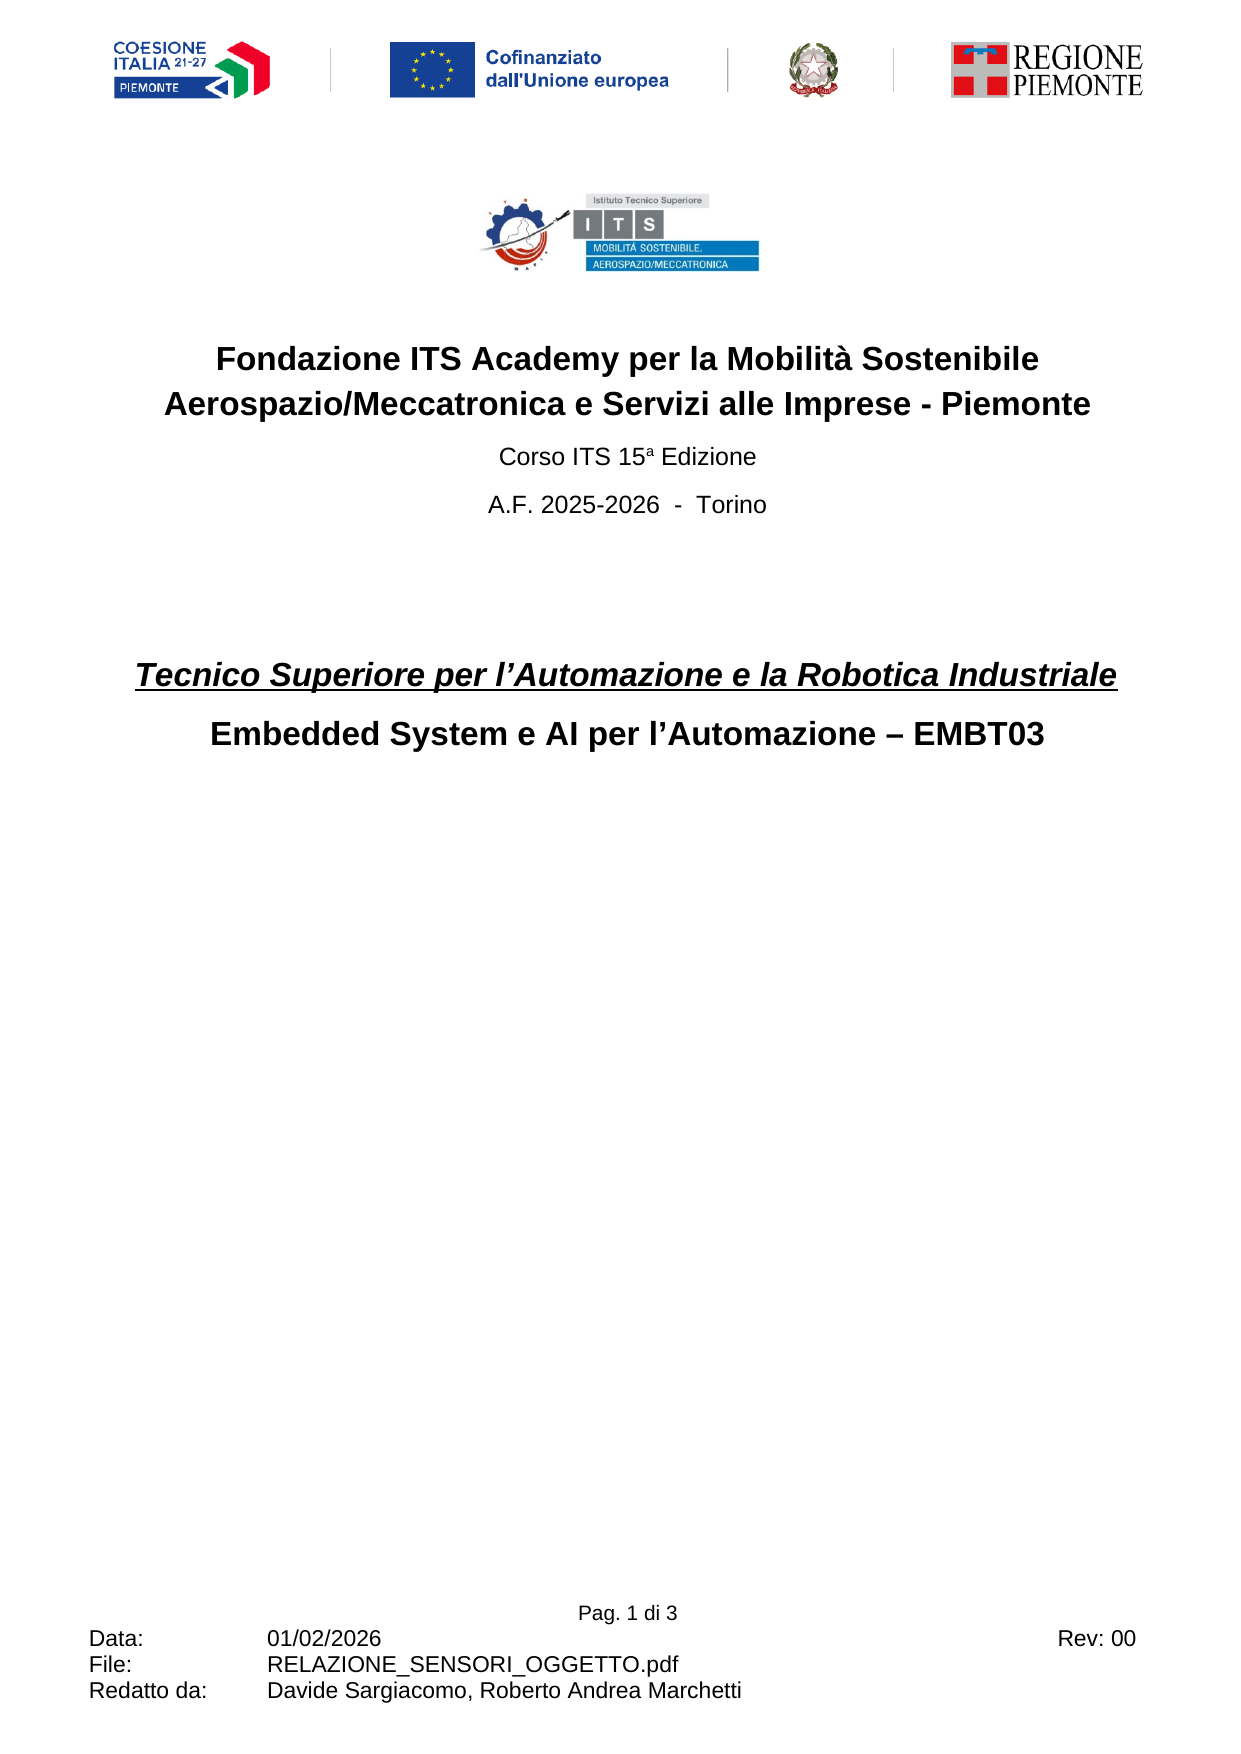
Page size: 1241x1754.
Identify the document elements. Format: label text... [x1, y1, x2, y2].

picture [471, 184, 769, 284]
picture [108, 29, 1147, 119]
text Fondazione ITS Academy per la Mobilità Sostenibile Aerospazio/Meccatronica e Servizi alle Imprese - Piemonte [89, 339, 1167, 422]
text Embedded System e AI per l’Automazione – EMBT03 [89, 714, 1167, 753]
text A.F. 2025-2026 - Torino [89, 490, 1167, 519]
text Corso ITS 15a Edizione [89, 442, 1167, 471]
text Tecnico Superiore per l’Automazione e la Robotica Industriale [89, 656, 1167, 694]
